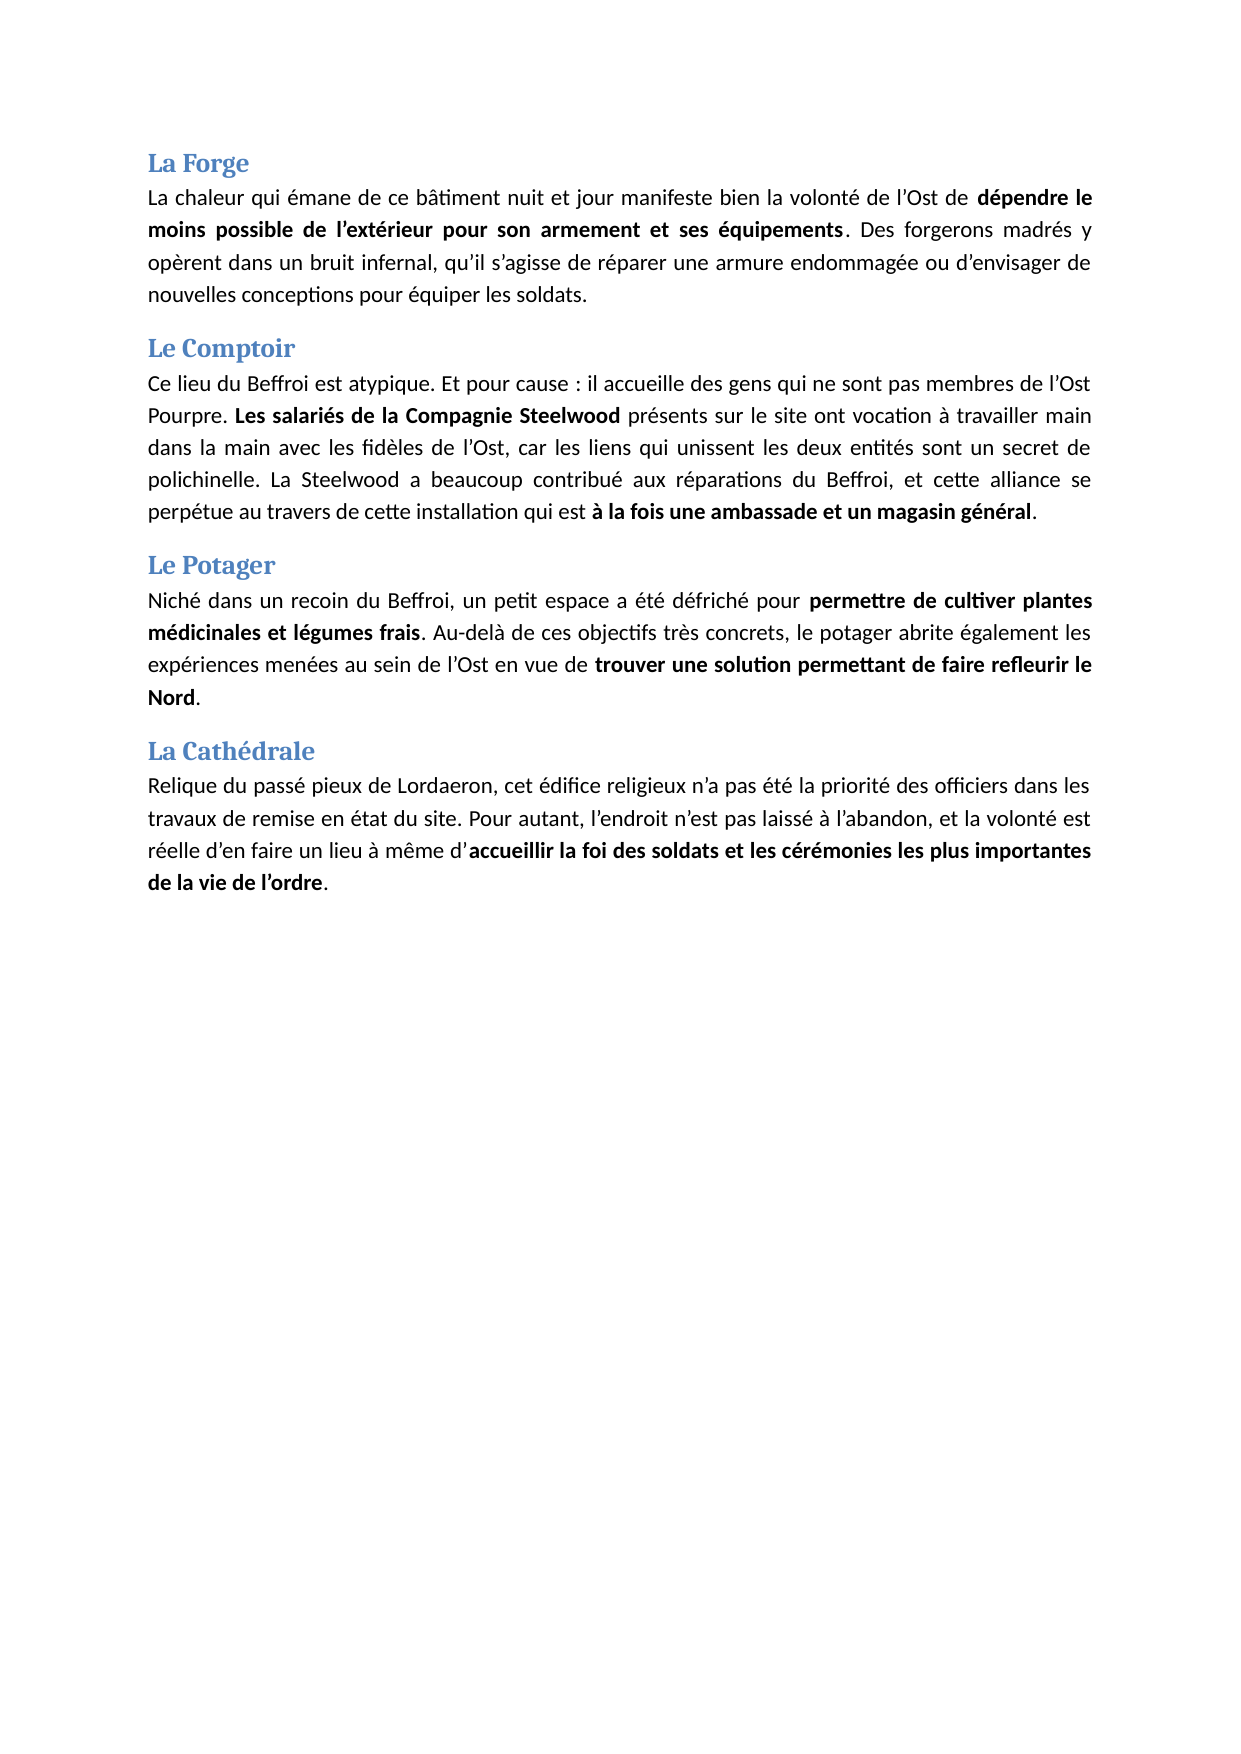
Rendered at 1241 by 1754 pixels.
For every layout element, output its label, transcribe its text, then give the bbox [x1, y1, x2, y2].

subtitle La Forge [148, 148, 1093, 179]
subtitle La Cathédrale [148, 736, 1093, 767]
text Relique du passé pieux de Lordaeron, cet édifice religieux n’a pas été la priorité des officiers dans les travaux de remise en état du site. Pour autant, l’endroit n’est pas laissé à l’abandon, et la volonté est réelle d’en faire un lieu à même d’accueillir la foi des soldats et les cérémonies les plus importantes de la vie de l’ordre. [148, 771, 1093, 896]
text Niché dans un recoin du Beffroi, un petit espace a été défriché pour permettre de cultiver plantes médicinales et légumes frais. Au-delà de ces objectifs très concrets, le potager abrite également les expériences menées au sein de l’Ost en vue de trouver une solution permettant de faire refleurir le Nord. [148, 586, 1093, 711]
text Ce lieu du Beffroi est atypique. Et pour cause : il accueille des gens qui ne sont pas membres de l’Ost Pourpre. Les salariés de la Compagnie Steelwood présents sur le site ont vocation à travailler main dans la main avec les fidèles de l’Ost, car les liens qui unissent les deux entités sont un secret de polichinelle. La Steelwood a beaucoup contribué aux réparations du Beffroi, et cette alliance se perpétue au travers de cette installation qui est à la fois une ambassade et un magasin général. [148, 369, 1093, 525]
subtitle Le Potager [148, 550, 1093, 582]
text La chaleur qui émane de ce bâtiment nuit et jour manifeste bien la volonté de l’Ost de dépendre le moins possible de l’extérieur pour son armement et ses équipements. Des forgerons madrés y opèrent dans un bruit infernal, qu’il s’agisse de réparer une armure endommagée ou d’envisager de nouvelles conceptions pour équiper les soldats. [148, 183, 1093, 308]
subtitle Le Comptoir [148, 333, 1093, 364]
